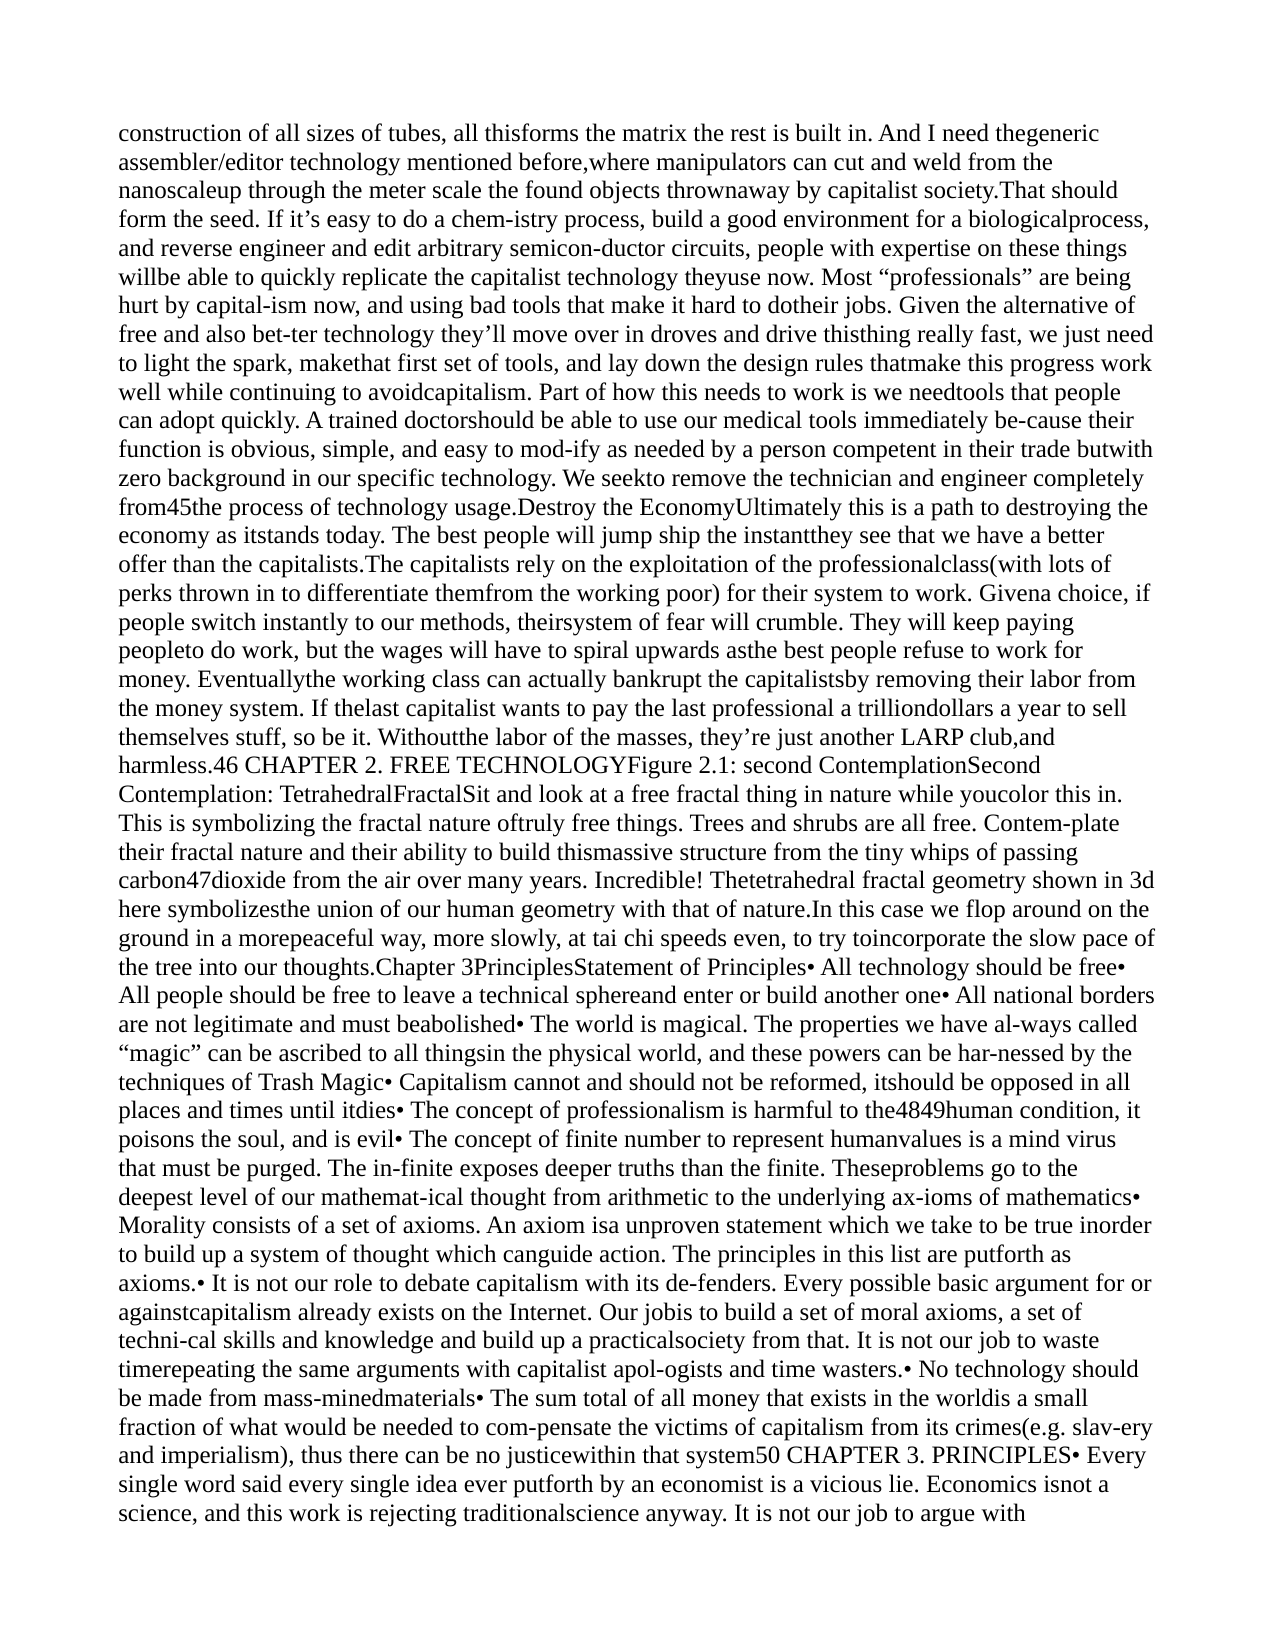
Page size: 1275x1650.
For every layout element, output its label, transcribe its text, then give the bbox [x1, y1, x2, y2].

text construction of all sizes of tubes, all thisforms the matrix the rest is built in. And I need thegeneric assembler/editor technology mentioned before,where manipulators can cut and weld from the nanoscaleup through the meter scale the found objects thrownaway by capitalist society.That should form the seed. If it’s easy to do a chem-istry process, build a good environment for a biologicalprocess, and reverse engineer and edit arbitrary semicon-ductor circuits, people with expertise on these things willbe able to quickly replicate the capitalist technology theyuse now. Most “professionals” are being hurt by capital-ism now, and using bad tools that make it hard to dotheir jobs. Given the alternative of free and also bet-ter technology they’ll move over in droves and drive thisthing really fast, we just need to light the spark, makethat first set of tools, and lay down the design rules thatmake this progress work well while continuing to avoidcapitalism. Part of how this needs to work is we needtools that people can adopt quickly. A trained doctorshould be able to use our medical tools immediately be-cause their function is obvious, simple, and easy to mod-ify as needed by a person competent in their trade butwith zero background in our specific technology. We seekto remove the technician and engineer completely from45the process of technology usage.Destroy the EconomyUltimately this is a path to destroying the economy as itstands today. The best people will jump ship the instantthey see that we have a better offer than the capitalists.The capitalists rely on the exploitation of the professionalclass(with lots of perks thrown in to differentiate themfrom the working poor) for their system to work. Givena choice, if people switch instantly to our methods, theirsystem of fear will crumble. They will keep paying peopleto do work, but the wages will have to spiral upwards asthe best people refuse to work for money. Eventuallythe working class can actually bankrupt the capitalistsby removing their labor from the money system. If thelast capitalist wants to pay the last professional a trilliondollars a year to sell themselves stuff, so be it. Withoutthe labor of the masses, they’re just another LARP club,and harmless.46 CHAPTER 2. FREE TECHNOLOGYFigure 2.1: second ContemplationSecond Contemplation: TetrahedralFractalSit and look at a free fractal thing in nature while youcolor this in. This is symbolizing the fractal nature oftruly free things. Trees and shrubs are all free. Contem-plate their fractal nature and their ability to build thismassive structure from the tiny whips of passing carbon47dioxide from the air over many years. Incredible! Thetetrahedral fractal geometry shown in 3d here symbolizesthe union of our human geometry with that of nature.In this case we flop around on the ground in a morepeaceful way, more slowly, at tai chi speeds even, to try toincorporate the slow pace of the tree into our thoughts.Chapter 3PrinciplesStatement of Principles• All technology should be free• All people should be free to leave a technical sphereand enter or build another one• All national borders are not legitimate and must beabolished• The world is magical. The properties we have al-ways called “magic” can be ascribed to all thingsin the physical world, and these powers can be har-nessed by the techniques of Trash Magic• Capitalism cannot and should not be reformed, itshould be opposed in all places and times until itdies• The concept of professionalism is harmful to the4849human condition, it poisons the soul, and is evil• The concept of finite number to represent humanvalues is a mind virus that must be purged. The in-finite exposes deeper truths than the finite. Theseproblems go to the deepest level of our mathemat-ical thought from arithmetic to the underlying ax-ioms of mathematics• Morality consists of a set of axioms. An axiom isa unproven statement which we take to be true inorder to build up a system of thought which canguide action. The principles in this list are putforth as axioms.• It is not our role to debate capitalism with its de-fenders. Every possible basic argument for or againstcapitalism already exists on the Internet. Our jobis to build a set of moral axioms, a set of techni-cal skills and knowledge and build up a practicalsociety from that. It is not our job to waste timerepeating the same arguments with capitalist apol-ogists and time wasters.• No technology should be made from mass-minedmaterials• The sum total of all money that exists in the worldis a small fraction of what would be needed to com-pensate the victims of capitalism from its crimes(e.g. slav-ery and imperialism), thus there can be no justicewithin that system50 CHAPTER 3. PRINCIPLES• Every single word said every single idea ever putforth by an economist is a vicious lie. Economics isnot a science, and this work is rejecting traditionalscience anyway. It is not our job to argue with [118, 118, 1157, 1527]
